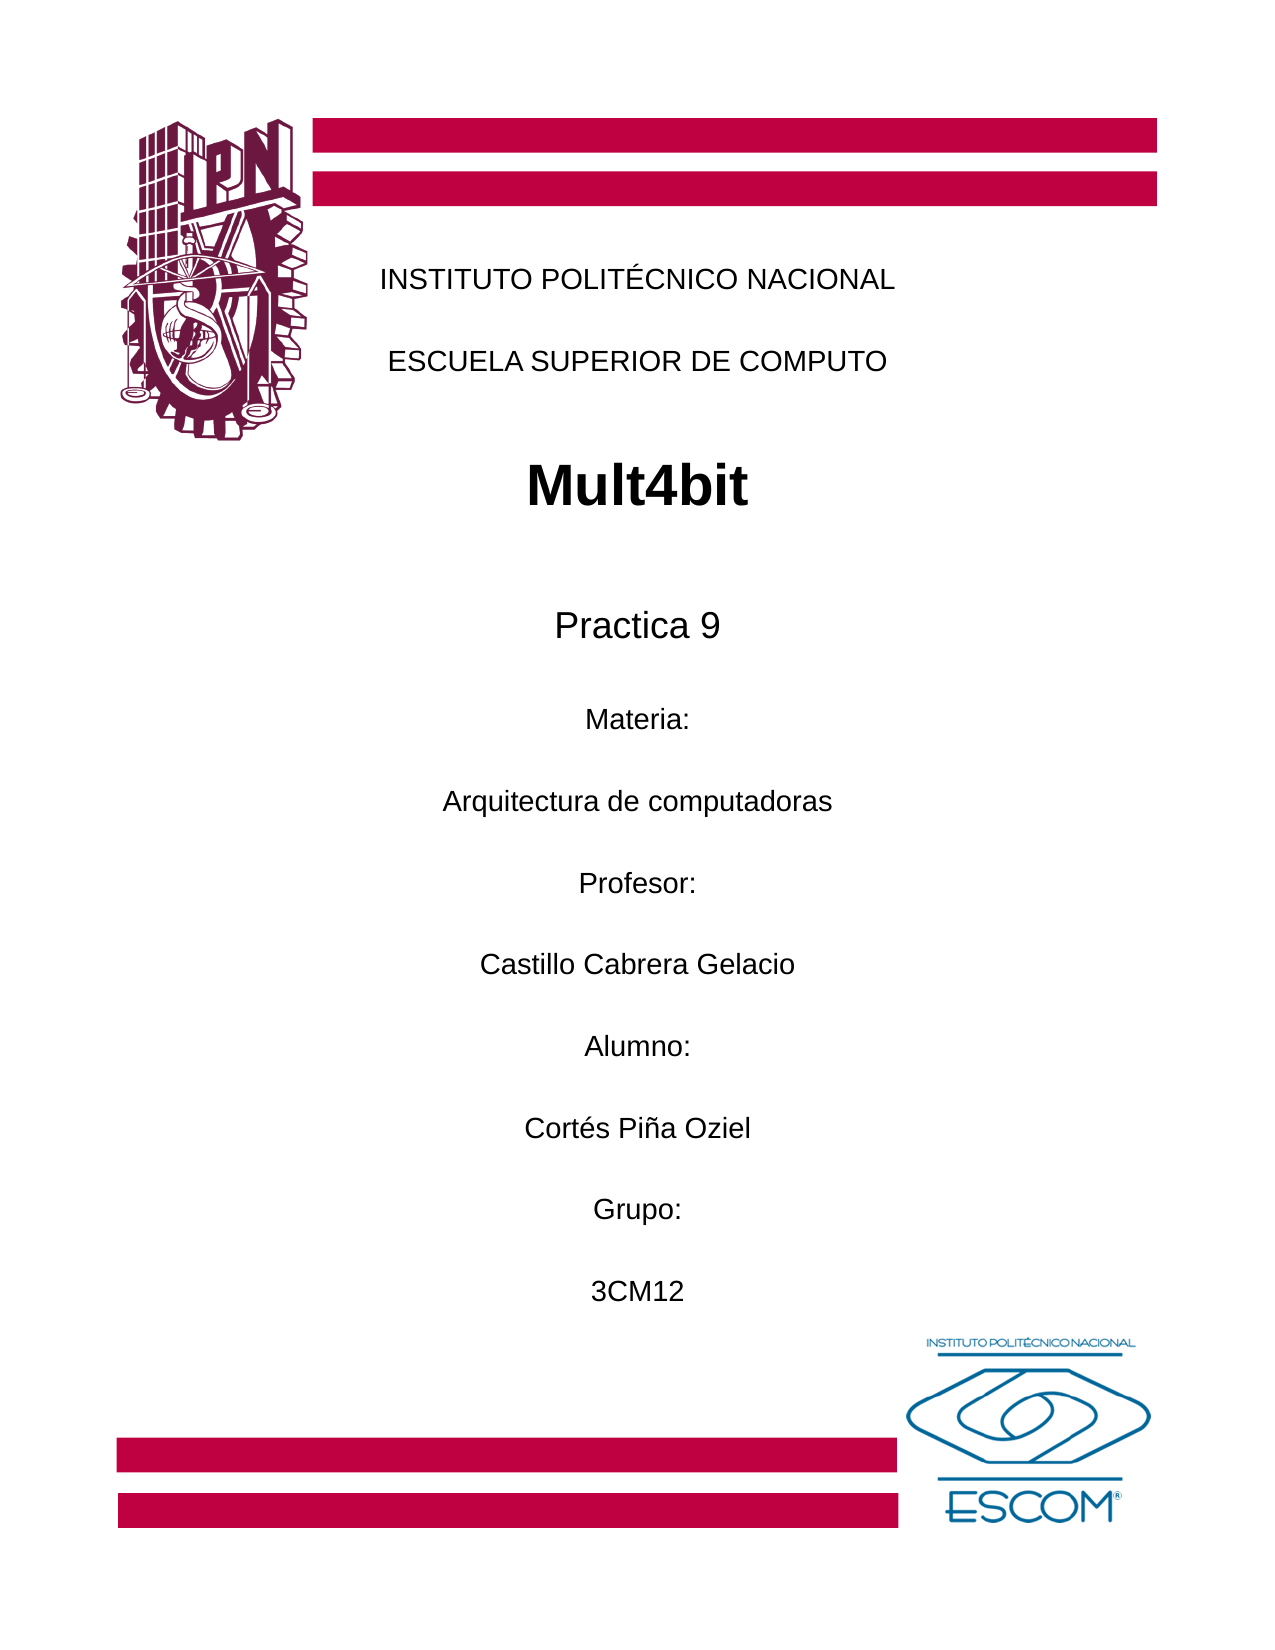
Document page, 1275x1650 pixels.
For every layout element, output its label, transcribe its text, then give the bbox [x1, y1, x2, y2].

text Profesor: [118, 866, 1157, 899]
text Arquitectura de computadoras [118, 784, 1157, 817]
title Mult4bit [118, 451, 1157, 518]
picture [120, 118, 308, 441]
text Castillo Cabrera Gelacio [118, 947, 1157, 981]
text Alumno: [118, 1029, 1157, 1062]
text Grupo: [118, 1192, 1157, 1226]
picture [898, 1331, 1157, 1528]
text INSTITUTO POLITÉCNICO NACIONAL [308, 262, 1157, 296]
text ESCUELA SUPERIOR DE COMPUTO [308, 344, 1157, 377]
text Cortés Piña Oziel [118, 1111, 1157, 1144]
subtitle Practica 9 [118, 603, 1157, 647]
text 3CM12 [118, 1274, 1157, 1307]
text Materia: [118, 702, 1157, 736]
